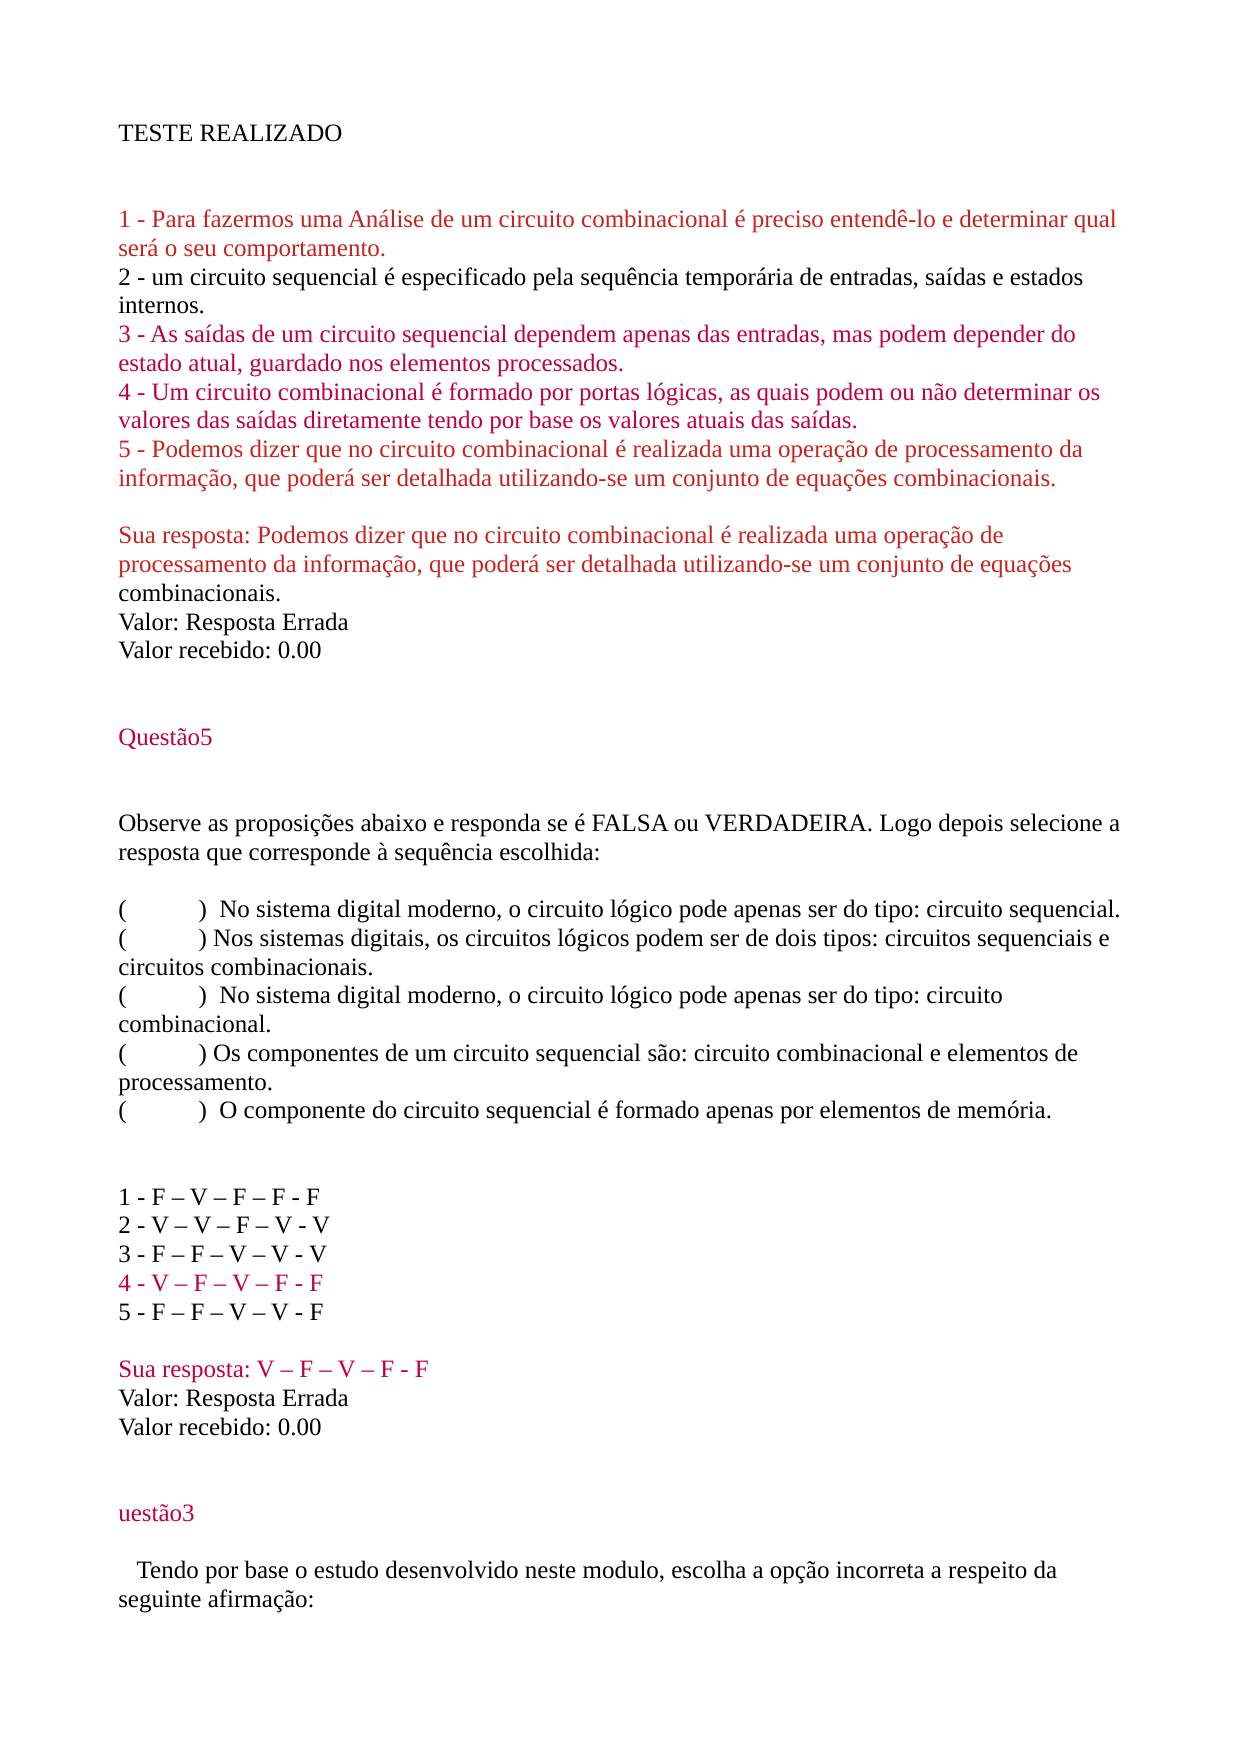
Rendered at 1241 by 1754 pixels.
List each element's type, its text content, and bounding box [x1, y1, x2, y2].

text ( ) Os componentes de um circuito sequencial são: circuito combinacional e elementos de processamento. [118, 1038, 1122, 1096]
text ( ) O componente do circuito sequencial é formado apenas por elementos de memória. [118, 1096, 1122, 1124]
text Sua resposta: V – F – V – F - F [118, 1354, 1122, 1383]
text Valor recebido: 0.00 [118, 1412, 1122, 1441]
text 4 - V – F – V – F - F [118, 1268, 1122, 1297]
text TESTE REALIZADO [118, 118, 1122, 147]
text 1 - F – V – F – F - F [118, 1182, 1122, 1211]
text 3 - F – F – V – V - V [118, 1239, 1122, 1268]
text 5 - Podemos dizer que no circuito combinacional é realizada uma operação de processamento da informação, que poderá ser detalhada utilizando-se um conjunto de equações combinacionais. [118, 434, 1122, 492]
text 2 - um circuito sequencial é especificado pela sequência temporária de entradas, saídas e estados internos. [118, 262, 1122, 319]
text 1 - Para fazermos uma Análise de um circuito combinacional é preciso entendê-lo e determinar qual será o seu comportamento. [118, 204, 1122, 262]
text Valor: Resposta Errada [118, 1383, 1122, 1412]
text 3 - As saídas de um circuito sequencial dependem apenas das entradas, mas podem depender do estado atual, guardado nos elementos processados. [118, 319, 1122, 377]
text Tendo por base o estudo desenvolvido neste modulo, escolha a opção incorreta a respeito da seguinte afirmação: [118, 1556, 1122, 1613]
text ( ) No sistema digital moderno, o circuito lógico pode apenas ser do tipo: circuito combinacional. [118, 981, 1122, 1038]
text Sua resposta: Podemos dizer que no circuito combinacional é realizada uma operação de processamento da informação, que poderá ser detalhada utilizando-se um conjunto de equações combinacionais. [118, 521, 1122, 607]
text ( ) No sistema digital moderno, o circuito lógico pode apenas ser do tipo: circuito sequencial. [118, 894, 1122, 923]
text Valor: Resposta Errada [118, 607, 1122, 636]
text uestão3 [118, 1498, 1122, 1527]
text 2 - V – V – F – V - V [118, 1211, 1122, 1239]
text Questão5 [118, 722, 1122, 751]
text Valor recebido: 0.00 [118, 636, 1122, 664]
text 4 - Um circuito combinacional é formado por portas lógicas, as quais podem ou não determinar os valores das saídas diretamente tendo por base os valores atuais das saídas. [118, 377, 1122, 434]
text ( ) Nos sistemas digitais, os circuitos lógicos podem ser de dois tipos: circuitos sequenciais e circuitos combinacionais. [118, 923, 1122, 981]
text Observe as proposições abaixo e responda se é FALSA ou VERDADEIRA. Logo depois selecione a resposta que corresponde à sequência escolhida: [118, 808, 1122, 866]
text 5 - F – F – V – V - F [118, 1297, 1122, 1326]
